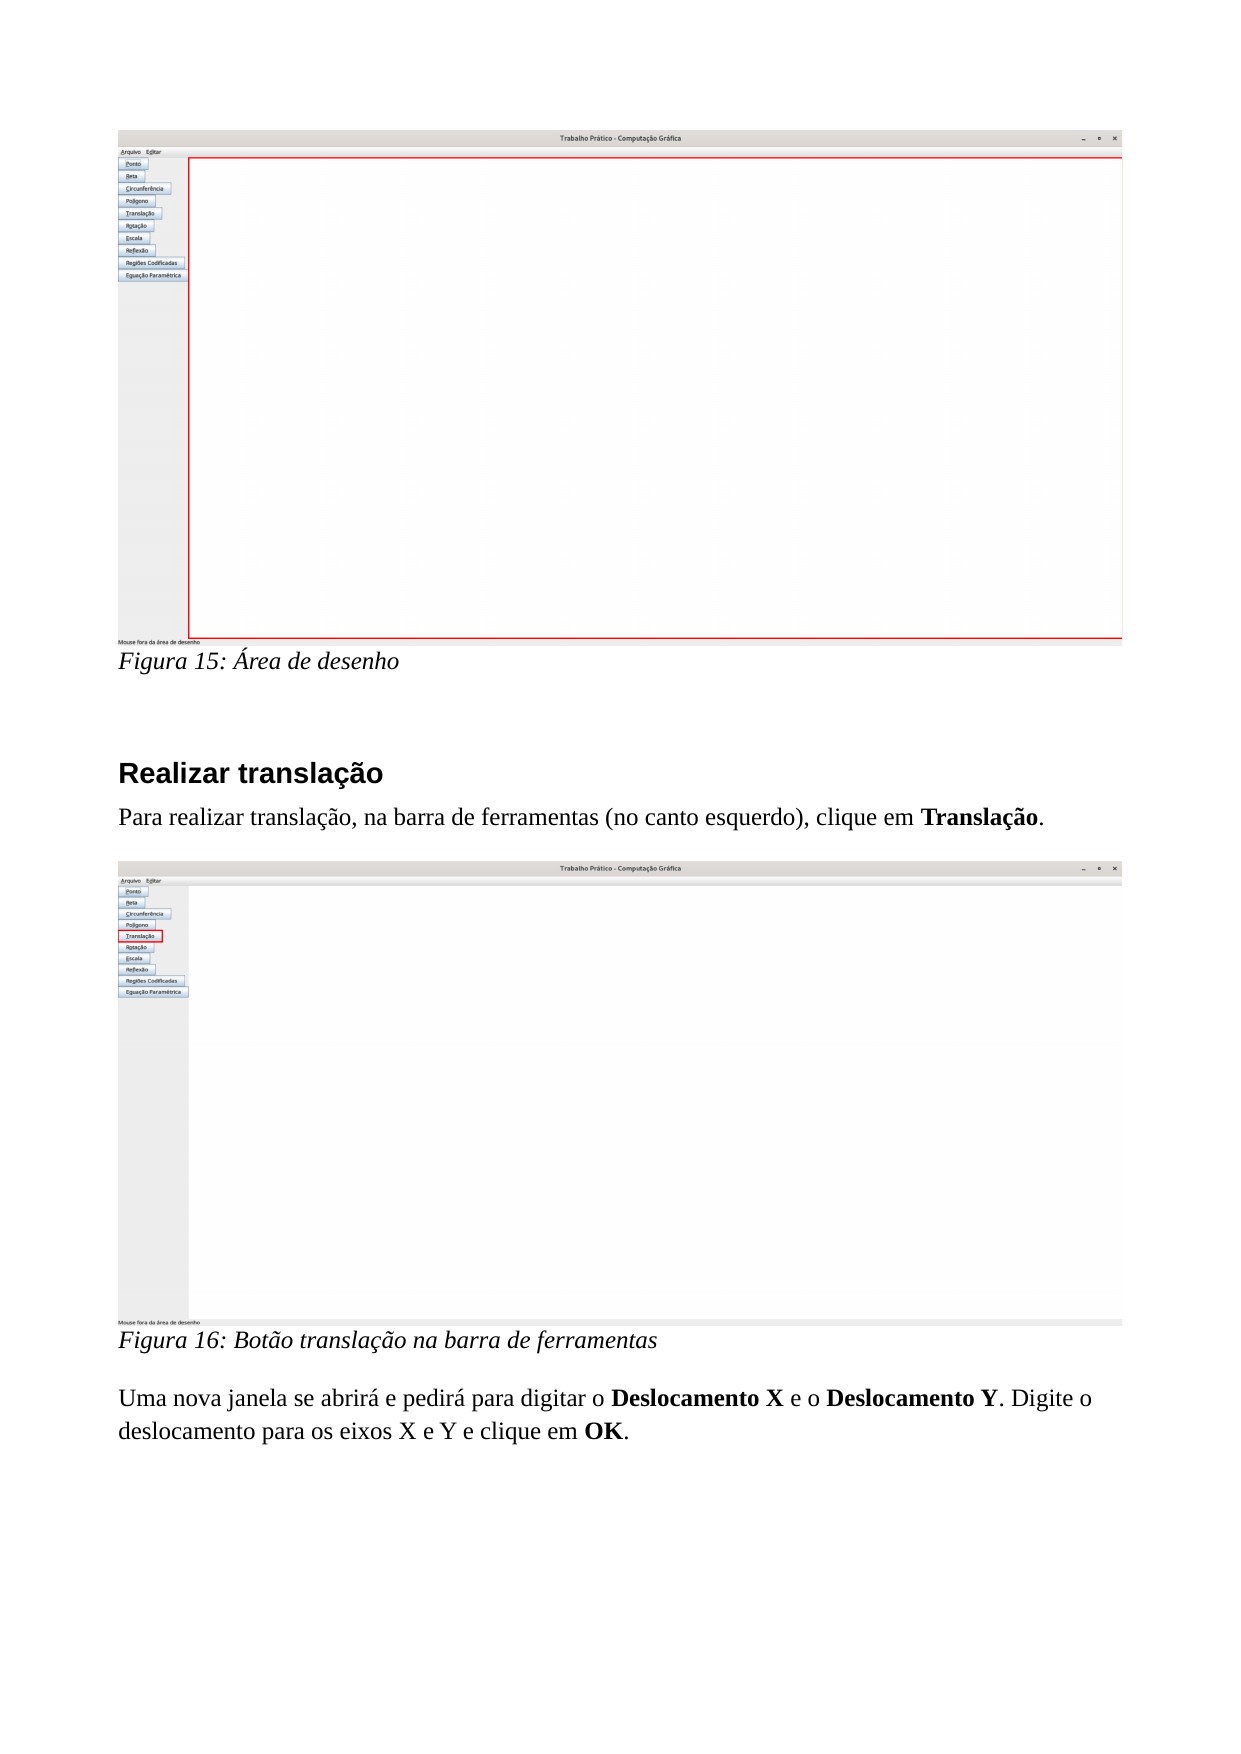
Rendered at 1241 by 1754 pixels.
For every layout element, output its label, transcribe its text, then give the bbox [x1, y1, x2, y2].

text Figura 16: Botão translação na barra de ferramentas [118, 1326, 1122, 1354]
picture [118, 861, 1123, 1326]
picture [118, 130, 1123, 646]
text Figura 15: Área de desenho [118, 646, 1122, 674]
text Para realizar translação, na barra de ferramentas (no canto esquerdo), clique em Translação. [118, 802, 1122, 830]
text Uma nova janela se abrirá e pedirá para digitar o Deslocamento X e o Deslocamento Y. Digite o deslocamento para os eixos X e Y e clique em OK. [118, 1383, 1122, 1445]
subtitle Realizar translação [118, 756, 1122, 789]
